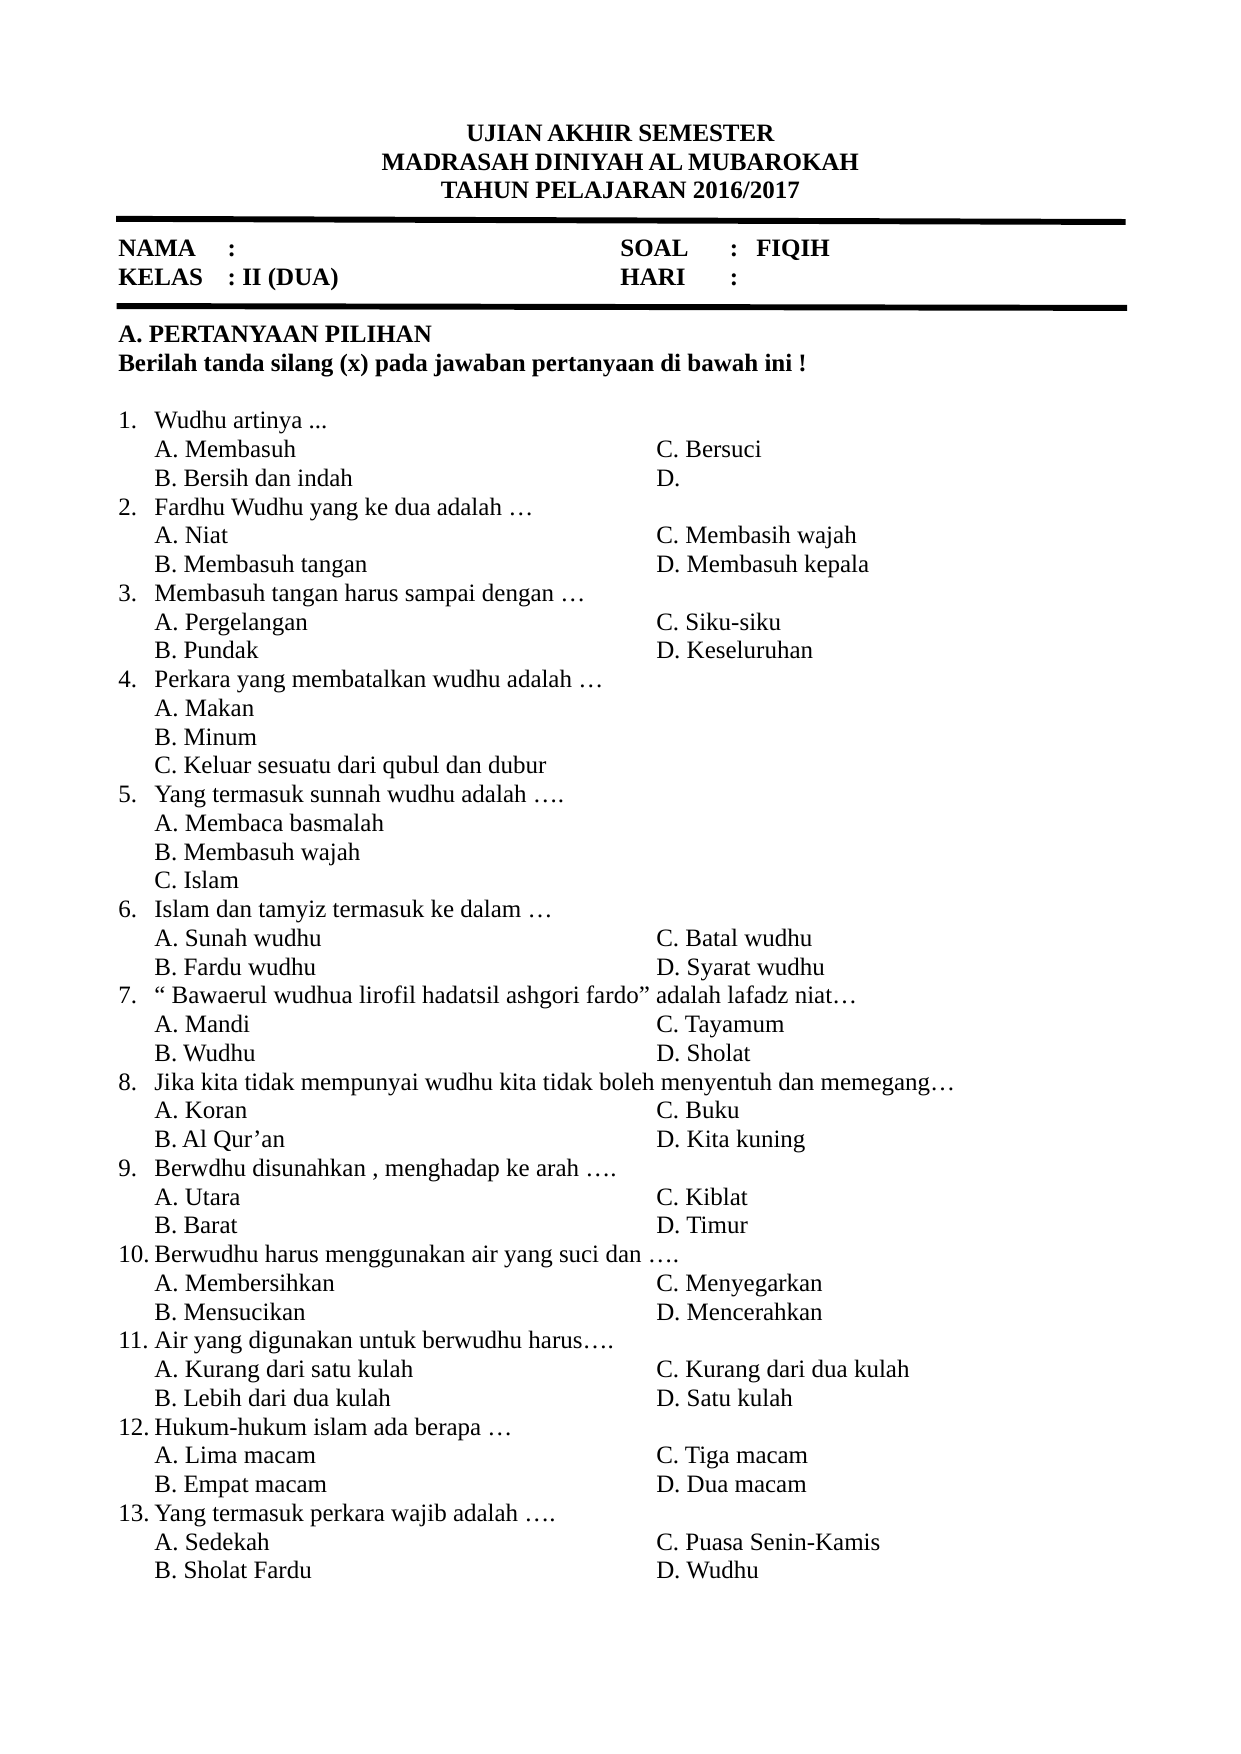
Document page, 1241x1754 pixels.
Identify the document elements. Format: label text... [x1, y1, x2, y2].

text MADRASAH DINIYAH AL MUBAROKAH [118, 147, 1122, 176]
text C. Membasih wajah [620, 521, 1122, 549]
text 1. Wudhu artinya ... [118, 406, 1122, 434]
text D. Mencerahkan [620, 1297, 1122, 1326]
text C. Tayamum [620, 1009, 1122, 1038]
text D. Timur [620, 1211, 1122, 1239]
text A. Pergelangan [118, 607, 620, 636]
text C. Buku [620, 1096, 1122, 1124]
text 10. Berwudhu harus menggunakan air yang suci dan …. [118, 1239, 1122, 1268]
text D. Sholat [620, 1038, 1122, 1067]
text 2. Fardhu Wudhu yang ke dua adalah … [118, 492, 1122, 521]
text 9. Berwdhu disunahkan , menghadap ke arah …. [118, 1153, 1122, 1182]
text A. Sedekah [118, 1527, 620, 1556]
text 6. Islam dan tamyiz termasuk ke dalam … [118, 894, 1122, 923]
text C. Keluar sesuatu dari qubul dan dubur [118, 751, 1122, 779]
text B. Mensucikan [118, 1297, 620, 1326]
text HARI : [620, 262, 1122, 291]
text A. Membersihkan [118, 1268, 620, 1297]
text UJIAN AKHIR SEMESTER [118, 118, 1122, 147]
text SOAL : FIQIH [620, 233, 1122, 262]
text C. Siku-siku [620, 607, 1122, 636]
text A. Koran [118, 1096, 620, 1124]
text B. Fardu wudhu [118, 952, 620, 981]
text Berilah tanda silang (x) pada jawaban pertanyaan di bawah ini ! [118, 348, 1122, 377]
text A. Membasuh [118, 434, 620, 463]
text 7. “ Bawaerul wudhua lirofil hadatsil ashgori fardo” adalah lafadz niat… [118, 981, 1122, 1009]
text 8. Jika kita tidak mempunyai wudhu kita tidak boleh menyentuh dan memegang… [118, 1067, 1122, 1096]
text B. Al Qur’an [118, 1124, 620, 1153]
text A. Kurang dari satu kulah [118, 1354, 620, 1383]
text NAMA : [118, 233, 620, 262]
text A. Membaca basmalah [118, 808, 1122, 837]
text B. Lebih dari dua kulah [118, 1383, 620, 1412]
text 12. Hukum-hukum islam ada berapa … [118, 1412, 1122, 1441]
text D. Membasuh kepala [620, 549, 1122, 578]
text D. Dua macam [620, 1469, 1122, 1498]
text A. Mandi [118, 1009, 620, 1038]
text A. Sunah wudhu [118, 923, 620, 952]
text 13. Yang termasuk perkara wajib adalah …. [118, 1498, 1122, 1527]
text B. Empat macam [118, 1469, 620, 1498]
text B. Sholat Fardu [118, 1556, 620, 1584]
text B. Barat [118, 1211, 620, 1239]
text D. Kita kuning [620, 1124, 1122, 1153]
text C. Puasa Senin-Kamis [620, 1527, 1122, 1556]
text D. Satu kulah [620, 1383, 1122, 1412]
text B. Pundak [118, 636, 620, 664]
text B. Wudhu [118, 1038, 620, 1067]
text D. Syarat wudhu [620, 952, 1122, 981]
text B. Minum [118, 722, 1122, 751]
text 4. Perkara yang membatalkan wudhu adalah … [118, 664, 1122, 693]
text 5. Yang termasuk sunnah wudhu adalah …. [118, 779, 1122, 808]
text B. Membasuh tangan [118, 549, 620, 578]
text D. Wudhu [620, 1556, 1122, 1584]
text B. Bersih dan indah [118, 463, 620, 492]
text C. Bersuci [620, 434, 1122, 463]
text A. PERTANYAAN PILIHAN [118, 319, 1122, 348]
text 3. Membasuh tangan harus sampai dengan … [118, 578, 1122, 607]
text C. Menyegarkan [620, 1268, 1122, 1297]
text C. Kiblat [620, 1182, 1122, 1211]
text A. Lima macam [118, 1441, 620, 1469]
text A. Niat [118, 521, 620, 549]
text 11. Air yang digunakan untuk berwudhu harus…. [118, 1326, 1122, 1354]
text C. Kurang dari dua kulah [620, 1354, 1122, 1383]
text TAHUN PELAJARAN 2016/2017 [118, 176, 1122, 204]
text A. Makan [118, 693, 1122, 722]
text B. Membasuh wajah [118, 837, 1122, 866]
text D. [620, 463, 1122, 492]
text C. Batal wudhu [620, 923, 1122, 952]
text A. Utara [118, 1182, 620, 1211]
text KELAS : II (DUA) [118, 262, 620, 291]
text C. Tiga macam [620, 1441, 1122, 1469]
text C. Islam [118, 866, 1122, 894]
text D. Keseluruhan [620, 636, 1122, 664]
